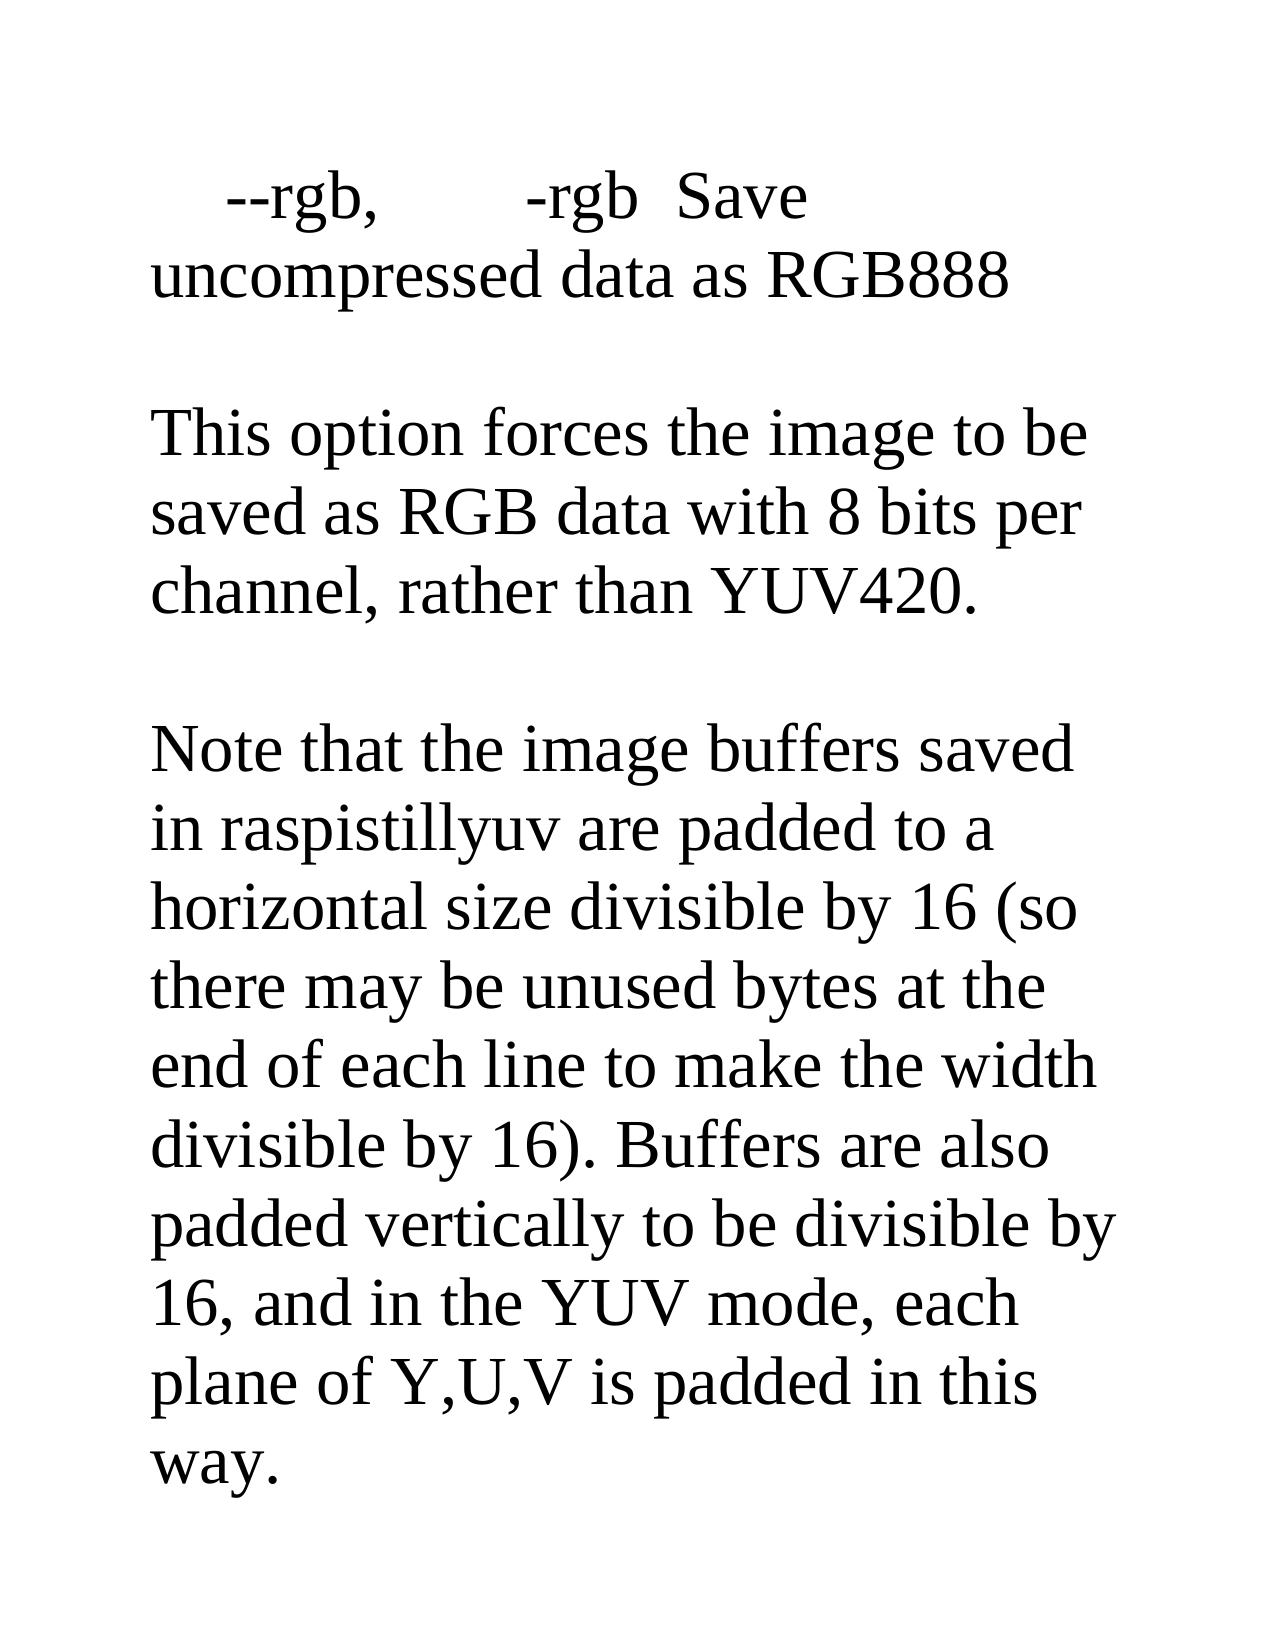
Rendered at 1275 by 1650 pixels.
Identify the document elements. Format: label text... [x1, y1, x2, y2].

text Note that the image buffers saved in raspistillyuv are padded to a horizontal size divisible by 16 (so there may be unused bytes at the end of each line to make the width divisible by 16). Buffers are also padded vertically to be divisible by 16, and in the YUV mode, each plane of Y,U,V is padded in this way. [150, 707, 1125, 1498]
text --rgb, -rgb Save uncompressed data as RGB888 [150, 154, 1125, 312]
text This option forces the image to be saved as RGB data with 8 bits per channel, rather than YUV420. [150, 391, 1125, 628]
